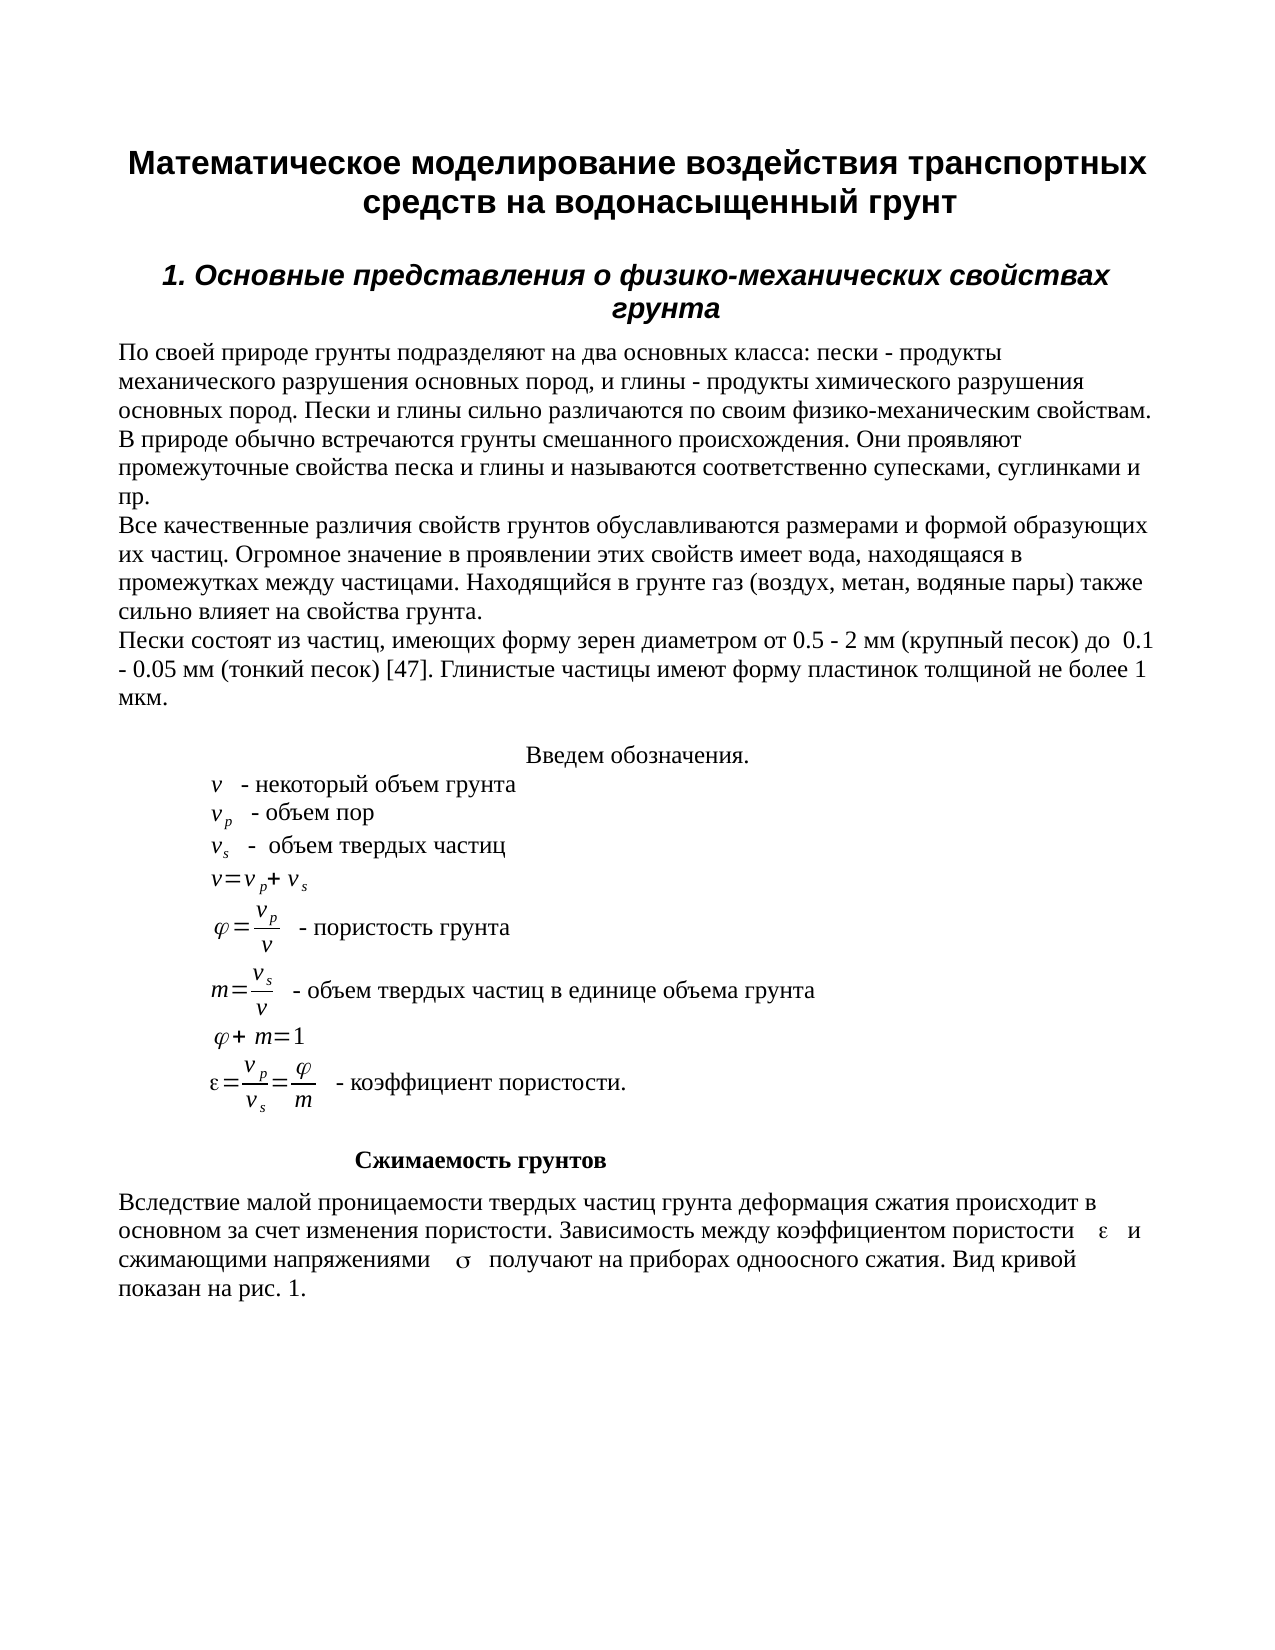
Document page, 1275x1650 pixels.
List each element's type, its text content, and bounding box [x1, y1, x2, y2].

text - объем твердых частиц [118, 830, 1157, 862]
subtitle Математическое моделирование воздействия транспортных средств на водонасыщенный грунт [118, 143, 1157, 220]
text - пористость грунта [118, 895, 1157, 958]
text В природе обычно встречаются грунты смешанного происхождения. Они проявляют промежуточные свойства песка и глины и называются соответственно супесками, суглинками и пр. [118, 424, 1157, 510]
text - объем твердых частиц в единице объема грунта [118, 958, 1157, 1020]
text Вследствие малой проницаемости твердых частиц грунта деформация сжатия происходит в основном за счет изменения пористости. Зависимость между коэффициентом пористости и сжимающими напряжениями получают на приборах одноосного сжатия. Вид кривой показан на рис. 1. [118, 1187, 1157, 1302]
text По своей природе грунты подразделяют на два основных класса: пески - продукты механического разрушения основных пород, и глины - продукты химического разрушения основных пород. Пески и глины сильно различаются по своим физико-механическим свойствам. [118, 337, 1157, 424]
text - некоторый объем грунта [118, 769, 1157, 797]
subtitle 1. Основные представления о физико-механических свойствах грунта [118, 258, 1157, 325]
text Пески состоят из частиц, имеющих форму зерен диаметром от 0.5 - 2 мм (крупный песок) до 0.1 - 0.05 мм (тонкий песок) [47]. Глинистые частицы имеют форму пластинок толщиной не более 1 мкм. [118, 625, 1157, 711]
text Сжимаемость грунтов [354, 1145, 1157, 1174]
text Введем обозначения. [118, 740, 1157, 769]
text - коэффициент пористости. [118, 1050, 1157, 1117]
text - объем пор [118, 797, 1157, 830]
text Все качественные различия свойств грунтов обуславливаются размерами и формой образующих их частиц. Огромное значение в проявлении этих свойств имеет вода, находящаяся в промежутках между частицами. Находящийся в грунте газ (воздух, метан, водяные пары) также сильно влияет на свойства грунта. [118, 510, 1157, 625]
